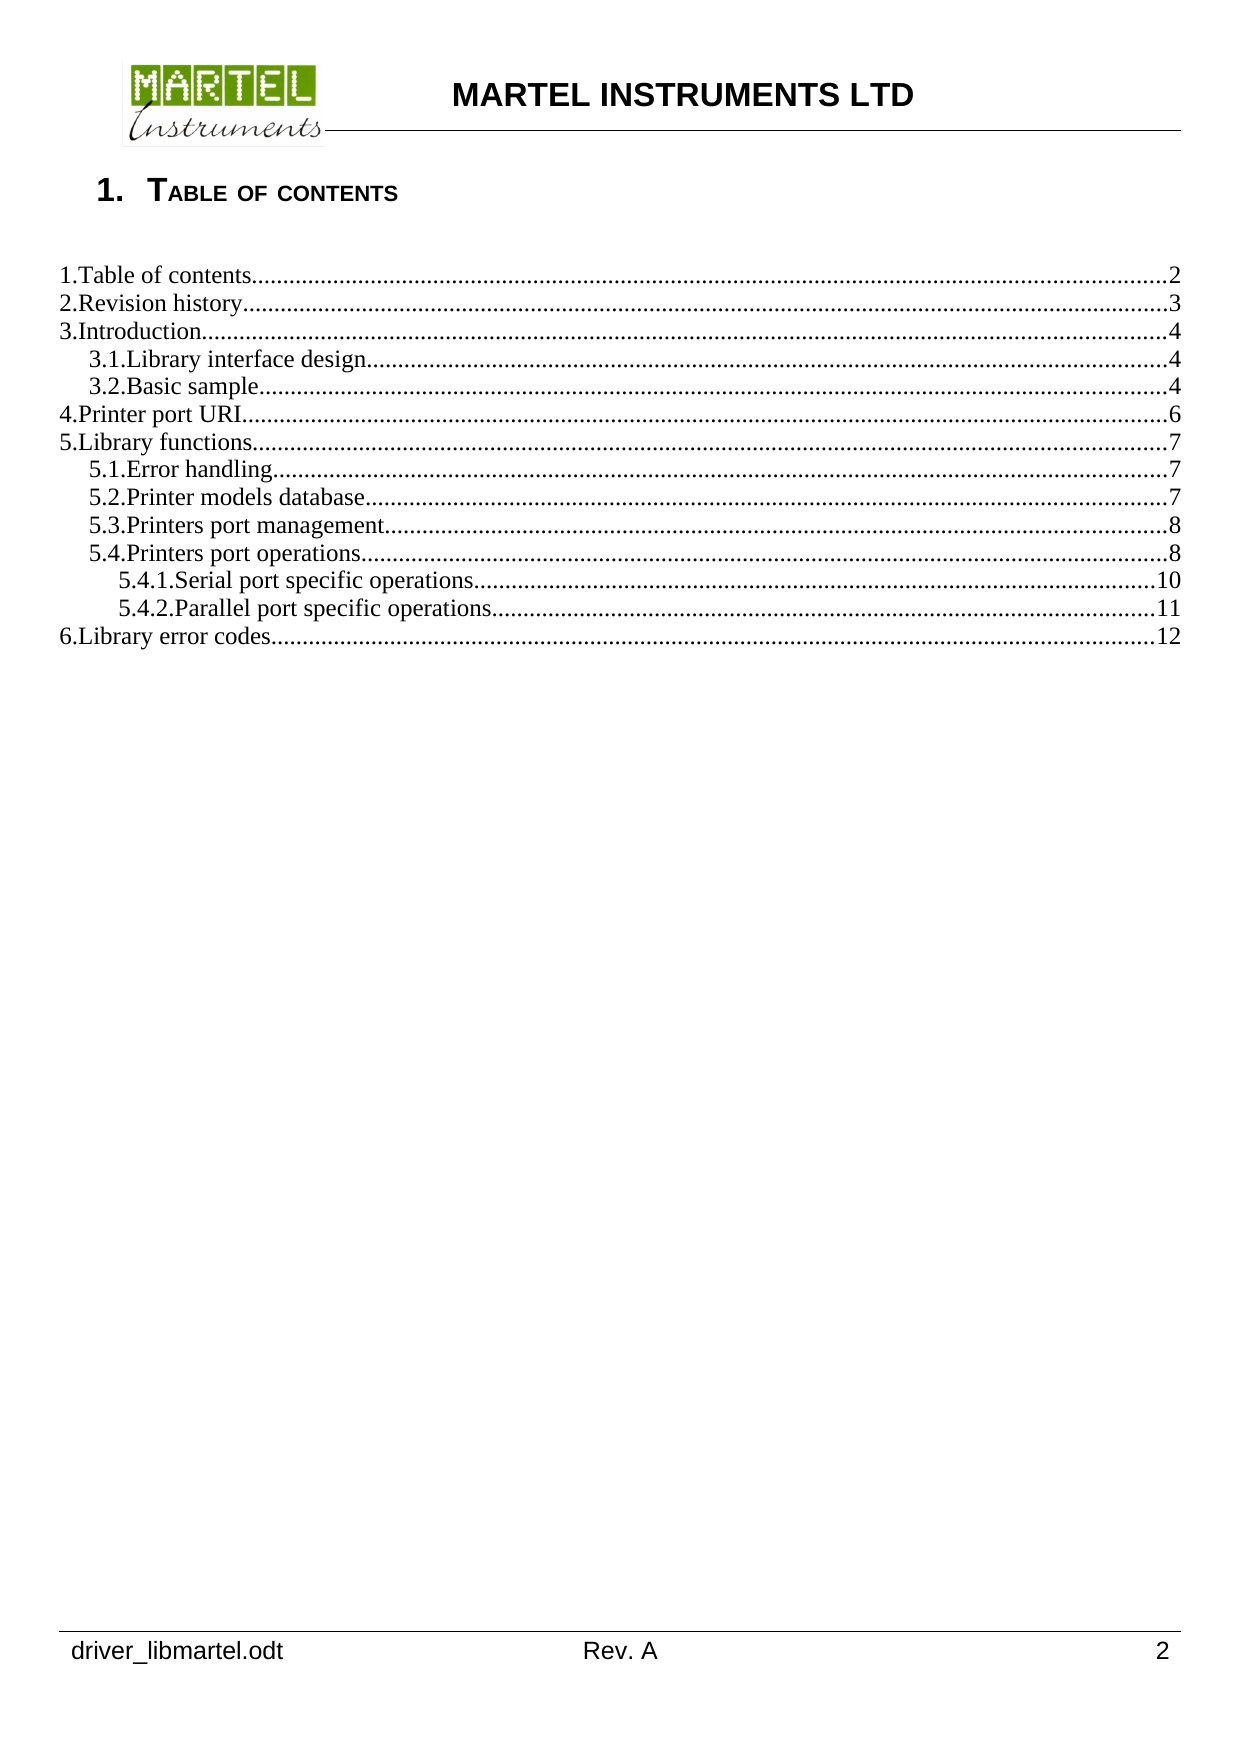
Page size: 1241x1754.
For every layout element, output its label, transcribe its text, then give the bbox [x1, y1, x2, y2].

text 5.1.Error handling 7 [88, 456, 1181, 483]
text 5.3.Printers port management 8 [88, 511, 1181, 539]
text 5.4.2.Parallel port specific operations 11 [118, 594, 1181, 622]
picture [122, 59, 325, 147]
text 5.4.Printers port operations 8 [88, 539, 1181, 566]
text 3.1.Library interface design 4 [88, 345, 1181, 372]
text 5.4.1.Serial port specific operations 10 [118, 566, 1181, 594]
subtitle Table of contents [96, 171, 1181, 209]
text 3.2.Basic sample 4 [88, 372, 1181, 400]
text 2.Revision history 3 [59, 289, 1181, 317]
text 3.Introduction 4 [59, 317, 1181, 345]
text 5.Library functions 7 [59, 428, 1181, 456]
text 1.Table of contents 2 [59, 262, 1181, 289]
text 4.Printer port URI 6 [59, 400, 1181, 428]
text 6.Library error codes 12 [59, 622, 1181, 649]
text 5.2.Printer models database 7 [88, 483, 1181, 511]
